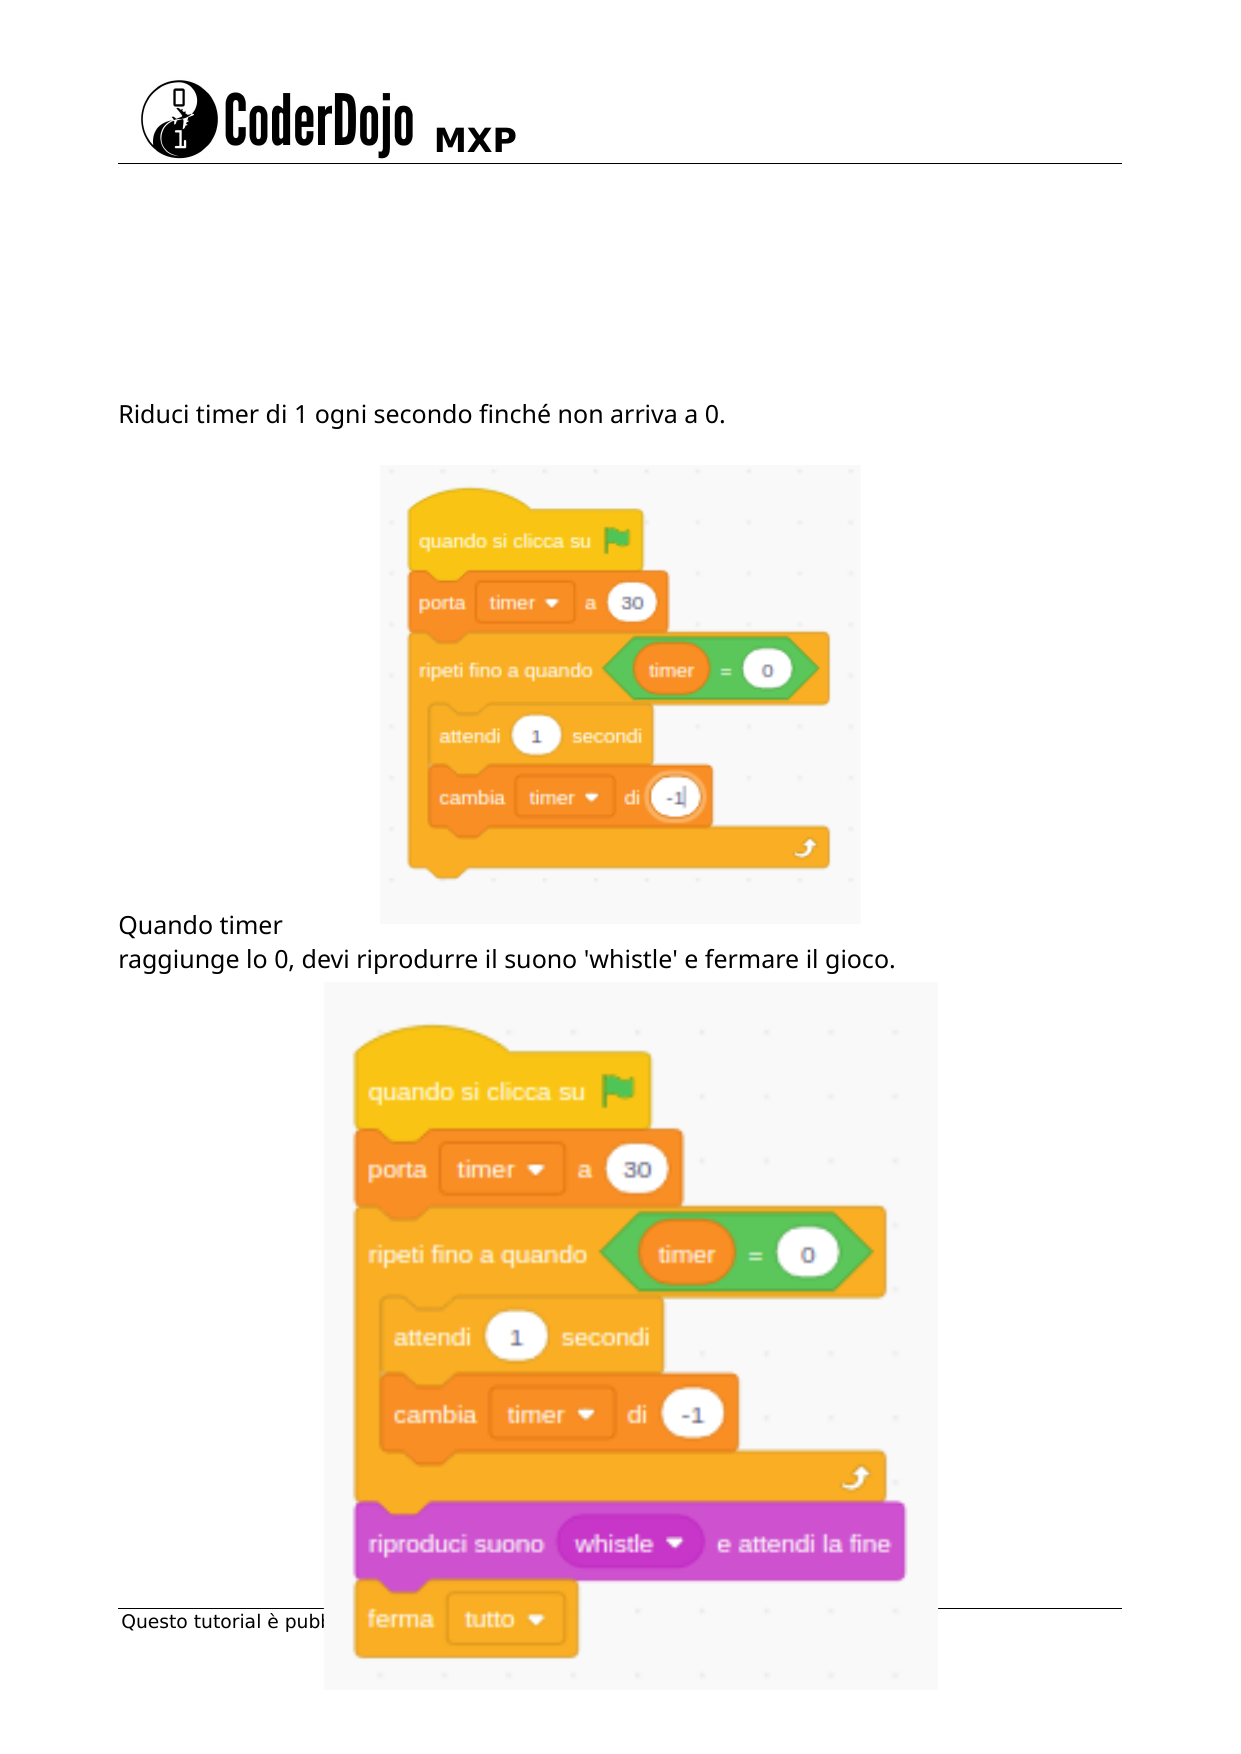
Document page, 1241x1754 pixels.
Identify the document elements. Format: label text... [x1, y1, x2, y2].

text Quando timer raggiunge lo 0, devi riprodurre il suono 'whistle' e fermare il gioco. [118, 908, 1122, 976]
text Riduci timer di 1 ogni secondo finché non arriva a 0. [118, 397, 1122, 431]
picture [138, 77, 416, 161]
picture [379, 465, 861, 924]
picture [323, 982, 939, 1690]
